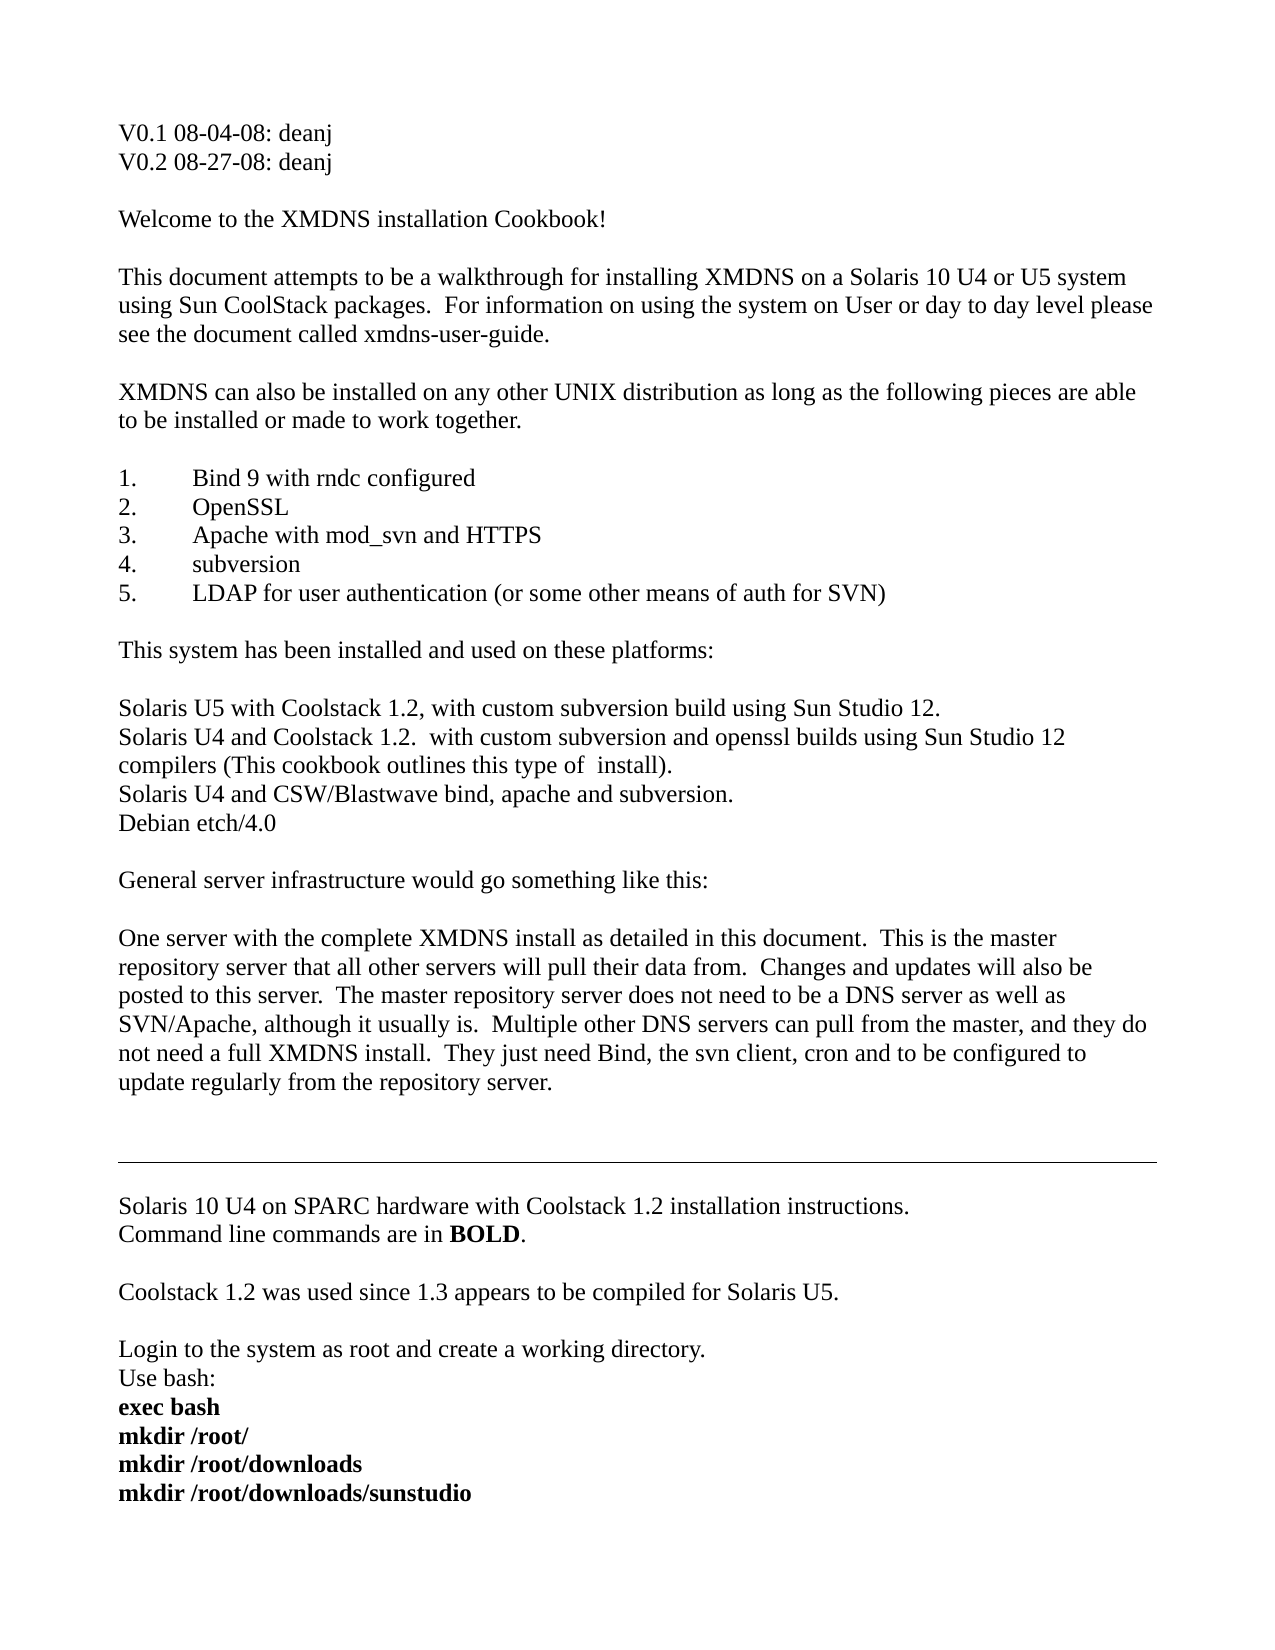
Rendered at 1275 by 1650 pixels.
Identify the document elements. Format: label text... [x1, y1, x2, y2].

text V0.1 08-04-08: deanj [118, 118, 1157, 147]
text Solaris U4 and CSW/Blastwave bind, apache and subversion. [118, 779, 1157, 808]
text exec bash [118, 1392, 1157, 1421]
text Solaris U4 and Coolstack 1.2. with custom subversion and openssl builds using Sun Studio 12 compilers (This cookbook outlines this type of install). [118, 722, 1157, 779]
text XMDNS can also be installed on any other UNIX distribution as long as the following pieces are able to be installed or made to work together. [118, 377, 1157, 434]
text mkdir /root/downloads/sunstudio [118, 1478, 1157, 1507]
text Login to the system as root and create a working directory. [118, 1334, 1157, 1363]
list LDAP for user authentication (or some other means of auth for SVN) [118, 578, 1157, 607]
text mkdir /root/downloads [118, 1449, 1157, 1478]
text Coolstack 1.2 was used since 1.3 appears to be compiled for Solaris U5. [118, 1277, 1157, 1306]
text Solaris 10 U4 on SPARC hardware with Coolstack 1.2 installation instructions. [118, 1191, 1157, 1219]
list Bind 9 with rndc configured [118, 463, 1157, 492]
text Debian etch/4.0 [118, 808, 1157, 837]
text Solaris U5 with Coolstack 1.2, with custom subversion build using Sun Studio 12. [118, 693, 1157, 722]
list subversion [118, 549, 1157, 578]
text This document attempts to be a walkthrough for installing XMDNS on a Solaris 10 U4 or U5 system using Sun CoolStack packages. For information on using the system on User or day to day level please see the document called xmdns-user-guide. [118, 262, 1157, 348]
list Apache with mod_svn and HTTPS [118, 521, 1157, 549]
text This system has been installed and used on these platforms: [118, 636, 1157, 664]
text Welcome to the XMDNS installation Cookbook! [118, 204, 1157, 233]
text V0.2 08-27-08: deanj [118, 147, 1157, 176]
text mkdir /root/ [118, 1421, 1157, 1449]
text Command line commands are in BOLD. [118, 1219, 1157, 1248]
list OpenSSL [118, 492, 1157, 521]
text One server with the complete XMDNS install as detailed in this document. This is the master repository server that all other servers will pull their data from. Changes and updates will also be posted to this server. The master repository server does not need to be a DNS server as well as SVN/Apache, although it usually is. Multiple other DNS servers can pull from the master, and they do not need a full XMDNS install. They just need Bind, the svn client, cron and to be configured to update regularly from the repository server. [118, 923, 1157, 1096]
text Use bash: [118, 1363, 1157, 1392]
text General server infrastructure would go something like this: [118, 866, 1157, 894]
